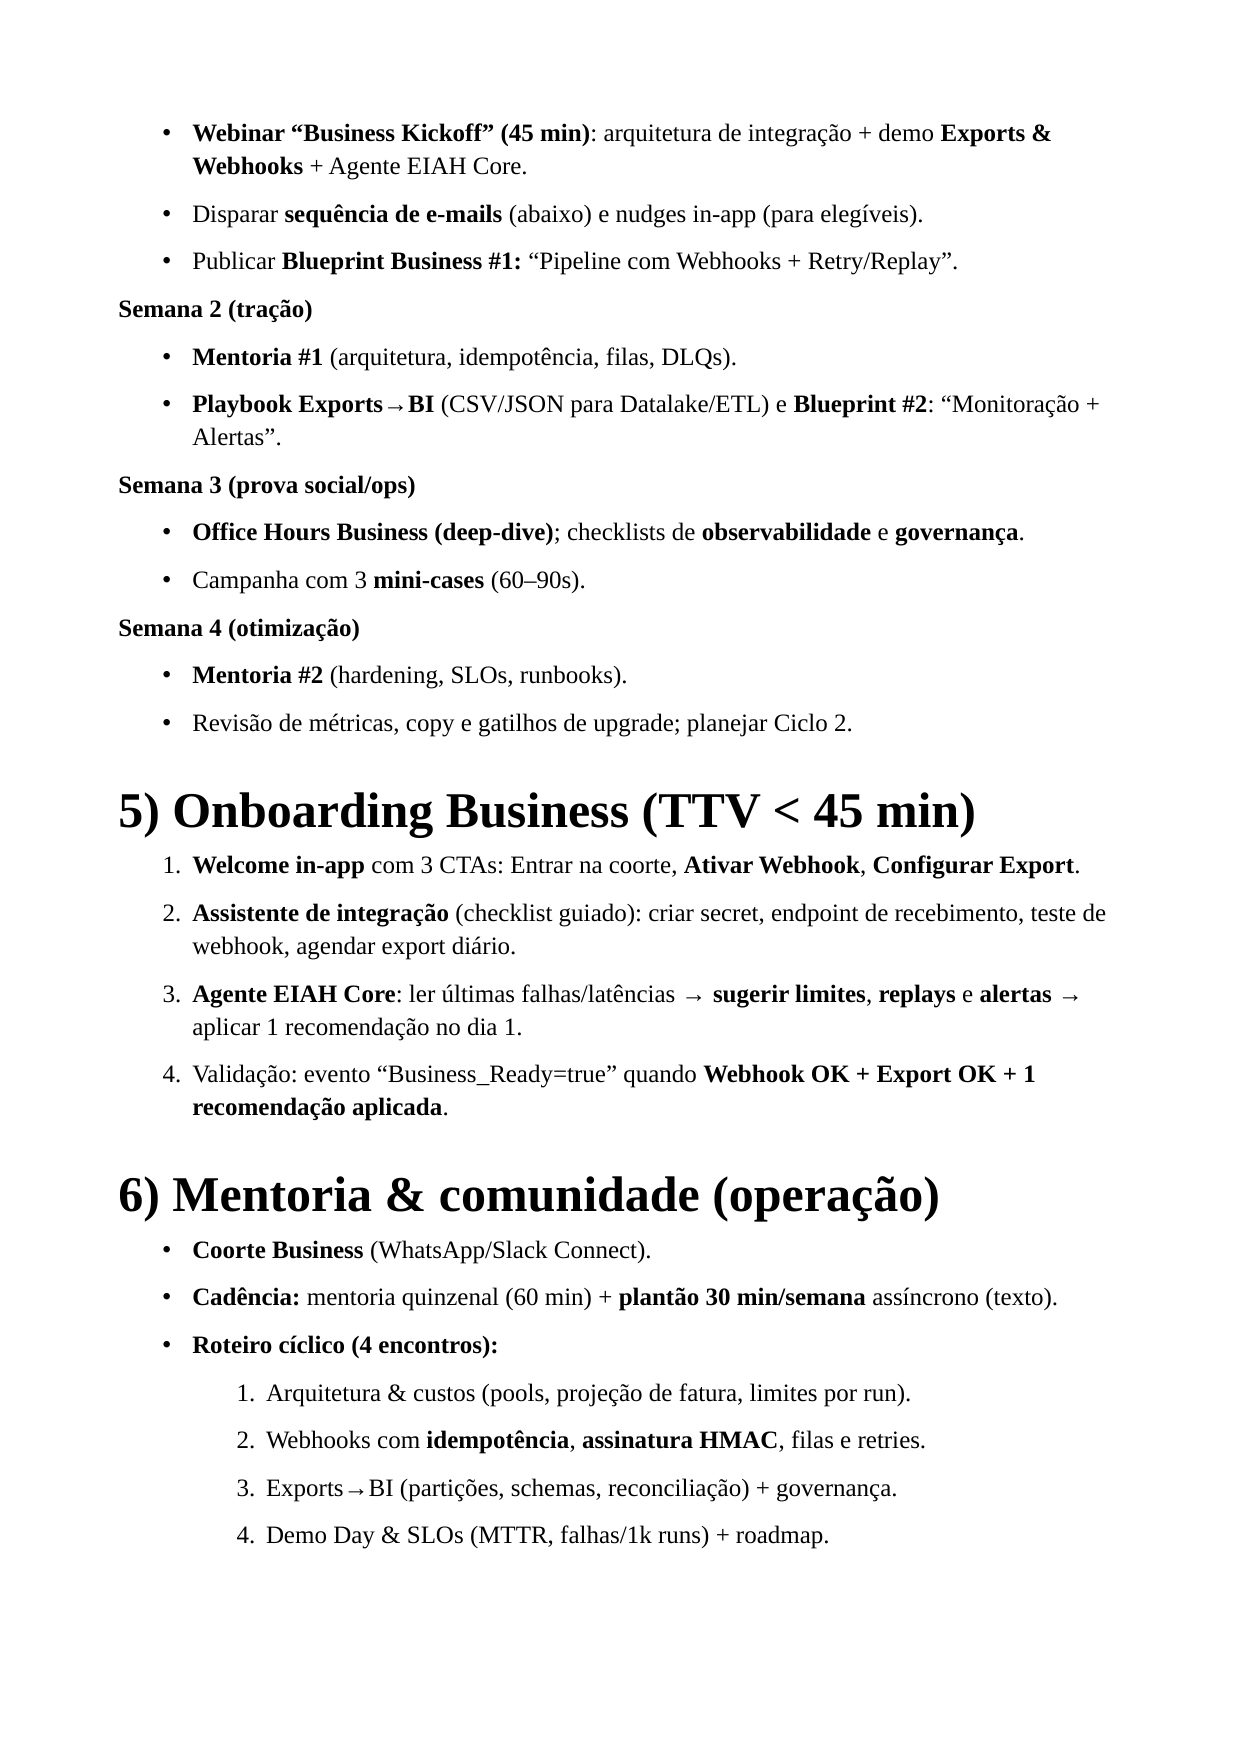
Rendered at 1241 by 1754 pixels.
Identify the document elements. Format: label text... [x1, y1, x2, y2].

list Mentoria #2 (hardening, SLOs, runbooks). [162, 660, 1122, 689]
list Webhooks com idempotência, assinatura HMAC, filas e retries. [236, 1425, 1122, 1454]
list Welcome in-app com 3 CTAs: Entrar na coorte, Ativar Webhook, Configurar Export. [162, 850, 1122, 879]
list Exports→BI (partições, schemas, reconciliação) + governança. [236, 1473, 1122, 1502]
list Cadência: mentoria quinzenal (60 min) + plantão 30 min/semana assíncrono (texto). [162, 1282, 1122, 1311]
text Semana 2 (tração) [118, 294, 1122, 323]
list Office Hours Business (deep-dive); checklists de observabilidade e governança. [162, 517, 1122, 546]
list Playbook Exports→BI (CSV/JSON para Datalake/ETL) e Blueprint #2: “Monitoração + Alertas”. [162, 389, 1122, 451]
list Coorte Business (WhatsApp/Slack Connect). [162, 1235, 1122, 1264]
list Webinar “Business Kickoff” (45 min): arquitetura de integração + demo Exports & Webhooks + Agente EIAH Core. [162, 118, 1122, 180]
list Validação: evento “Business_Ready=true” quando Webhook OK + Export OK + 1 recomendação aplicada. [162, 1059, 1122, 1121]
list Mentoria #1 (arquitetura, idempotência, filas, DLQs). [162, 342, 1122, 370]
list Agente EIAH Core: ler últimas falhas/latências → sugerir limites, replays e alertas → aplicar 1 recomendação no dia 1. [162, 979, 1122, 1040]
list Revisão de métricas, copy e gatilhos de upgrade; planejar Ciclo 2. [162, 708, 1122, 737]
list Demo Day & SLOs (MTTR, falhas/1k runs) + roadmap. [236, 1521, 1122, 1549]
list Assistente de integração (checklist guiado): criar secret, endpoint de recebimento, teste de webhook, agendar export diário. [162, 898, 1122, 960]
text Semana 3 (prova social/ops) [118, 470, 1122, 498]
list Campanha com 3 mini-cases (60–90s). [162, 565, 1122, 594]
subtitle 6) Mentoria & comunidade (operação) [118, 1165, 1122, 1222]
text Semana 4 (otimização) [118, 613, 1122, 641]
list Arquitetura & custos (pools, projeção de fatura, limites por run). [236, 1378, 1122, 1406]
list Publicar Blueprint Business #1: “Pipeline com Webhooks + Retry/Replay”. [162, 246, 1122, 275]
list Disparar sequência de e-mails (abaixo) e nudges in-app (para elegíveis). [162, 199, 1122, 227]
subtitle 5) Onboarding Business (TTV < 45 min) [118, 780, 1122, 838]
list Roteiro cíclico (4 encontros): [162, 1330, 1122, 1359]
